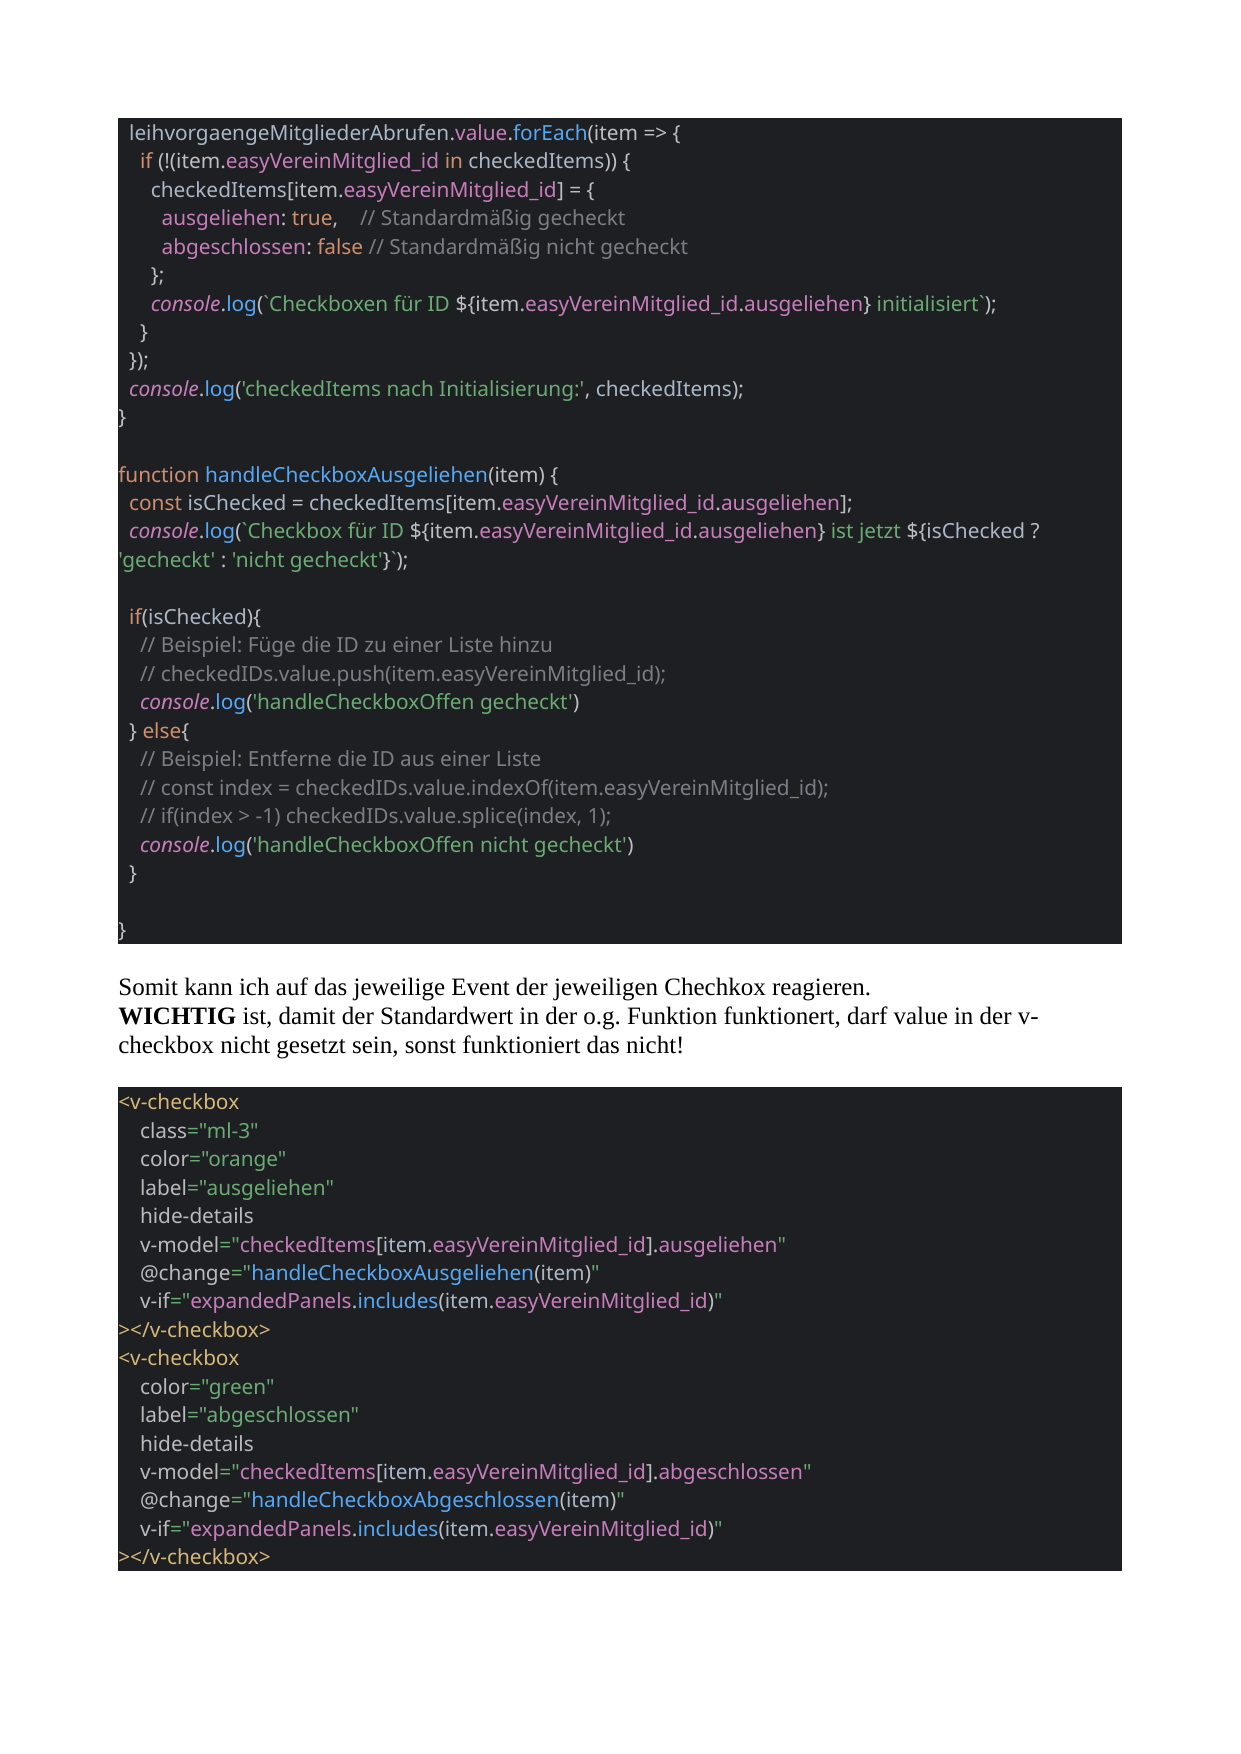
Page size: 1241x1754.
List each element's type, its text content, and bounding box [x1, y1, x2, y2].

text Somit kann ich auf das jeweilige Event der jeweiligen Chechkox reagieren. [118, 972, 1122, 1001]
text WICHTIG ist, damit der Standardwert in der o.g. Funktion funktionert, darf value in der v-checkbox nicht gesetzt sein, sonst funktioniert das nicht! [118, 1001, 1122, 1059]
text <v-checkbox class="ml-3" color="orange" label="ausgeliehen" hide-details v-model="checkedItems[item.easyVereinMitglied_id].ausgeliehen" @change="handleCheckboxAusgeliehen(item)" v-if="expandedPanels.includes(item.easyVereinMitglied_id)" ></v-checkbox> <v-checkbox color="green" label="abgeschlossen" hide-details v-model="checkedItems[item.easyVereinMitglied_id].abgeschlossen" @change="handleCheckboxAbgeschlossen(item)" v-if="expandedPanels.includes(item.easyVereinMitglied_id)" ></v-checkbox> [118, 1087, 1122, 1571]
text leihvorgaengeMitgliederAbrufen.value.forEach(item => { if (!(item.easyVereinMitglied_id in checkedItems)) { checkedItems[item.easyVereinMitglied_id] = { ausgeliehen: true, // Standardmäßig gecheckt abgeschlossen: false // Standardmäßig nicht gecheckt }; console.log(`Checkboxen für ID ${item.easyVereinMitglied_id.ausgeliehen} initialisiert`); } }); console.log('checkedItems nach Initialisierung:', checkedItems); } function handleCheckboxAusgeliehen(item) { const isChecked = checkedItems[item.easyVereinMitglied_id.ausgeliehen]; console.log(`Checkbox für ID ${item.easyVereinMitglied_id.ausgeliehen} ist jetzt ${isChecked ? 'gecheckt' : 'nicht gecheckt'}`); if(isChecked){ // Beispiel: Füge die ID zu einer Liste hinzu // checkedIDs.value.push(item.easyVereinMitglied_id); console.log('handleCheckboxOffen gecheckt') } else{ // Beispiel: Entferne die ID aus einer Liste // const index = checkedIDs.value.indexOf(item.easyVereinMitglied_id); // if(index > -1) checkedIDs.value.splice(index, 1); console.log('handleCheckboxOffen nicht gecheckt') } } [118, 118, 1122, 944]
